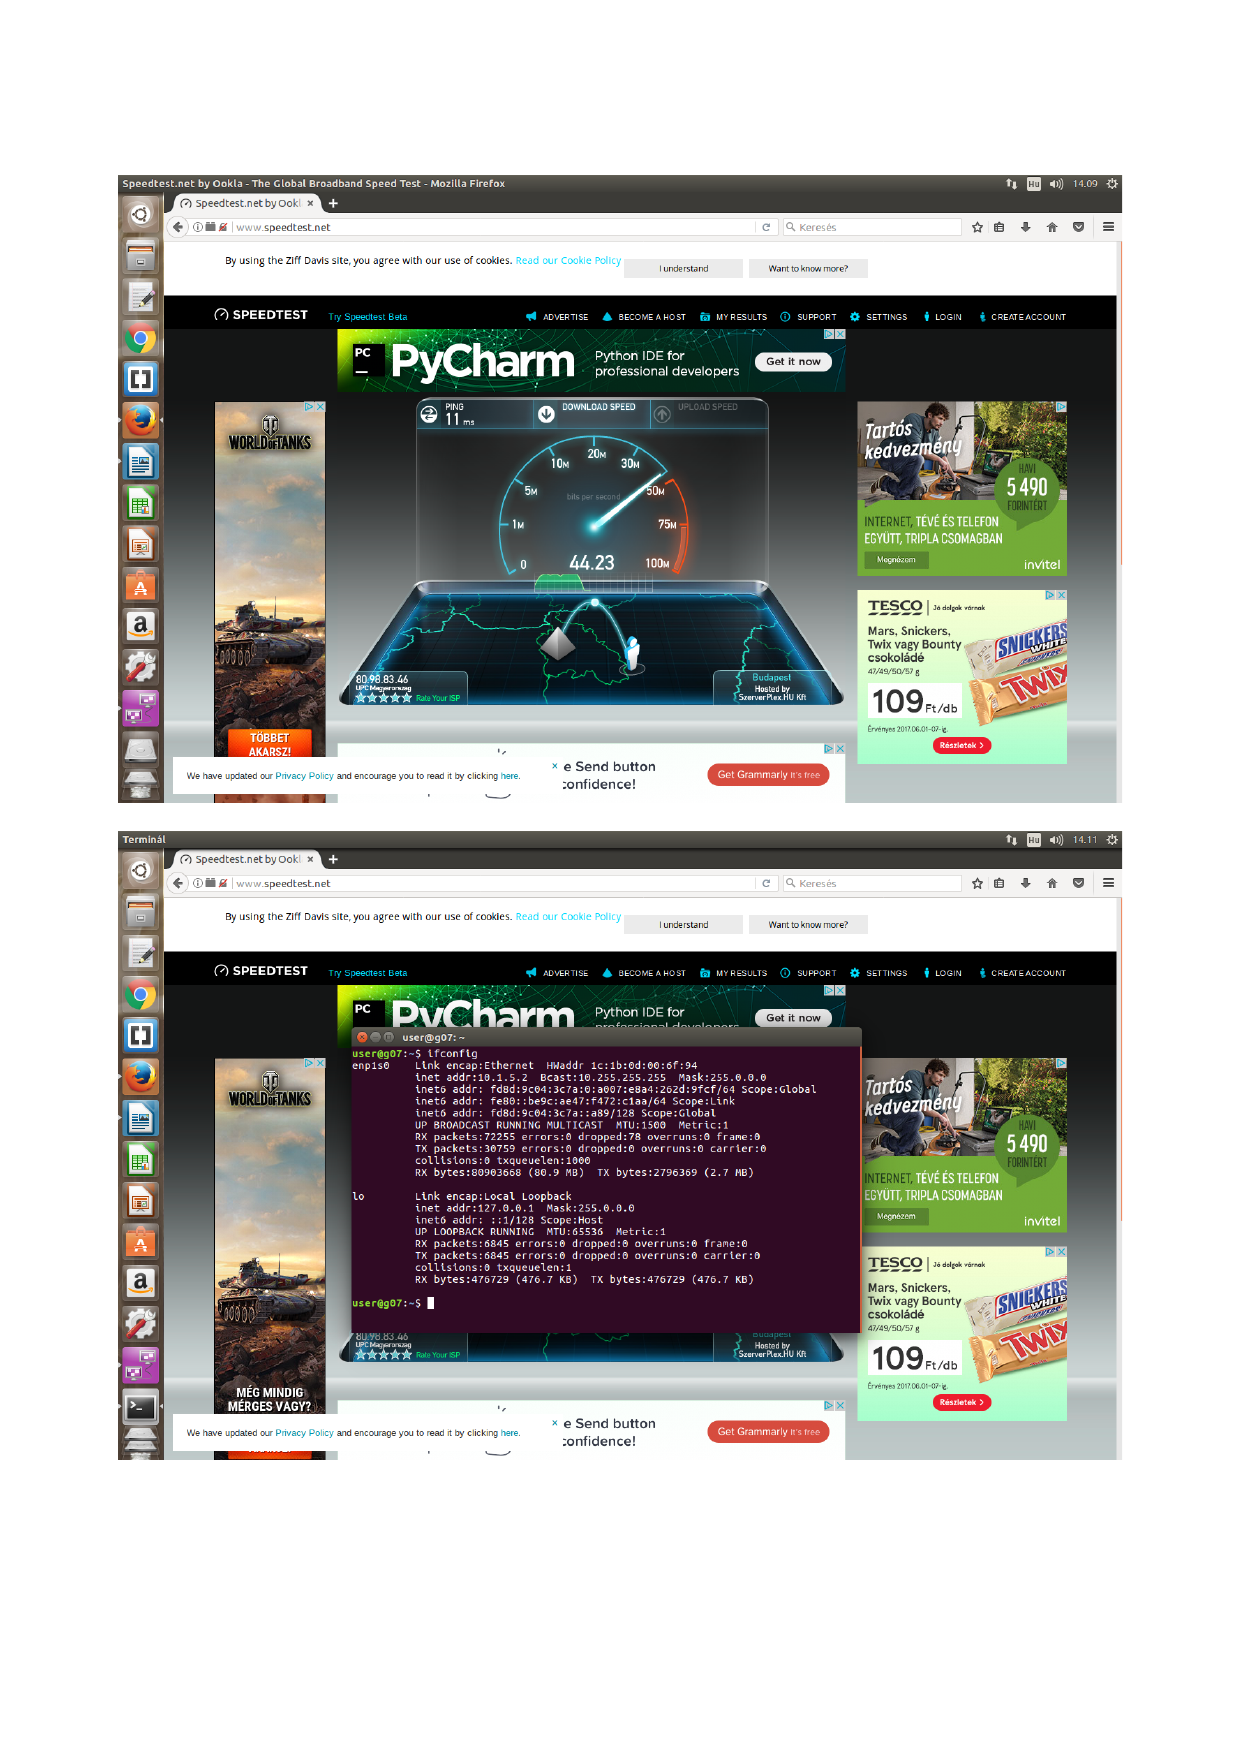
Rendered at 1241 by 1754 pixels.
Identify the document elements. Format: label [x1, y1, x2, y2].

picture [118, 831, 1123, 1460]
picture [118, 175, 1123, 803]
